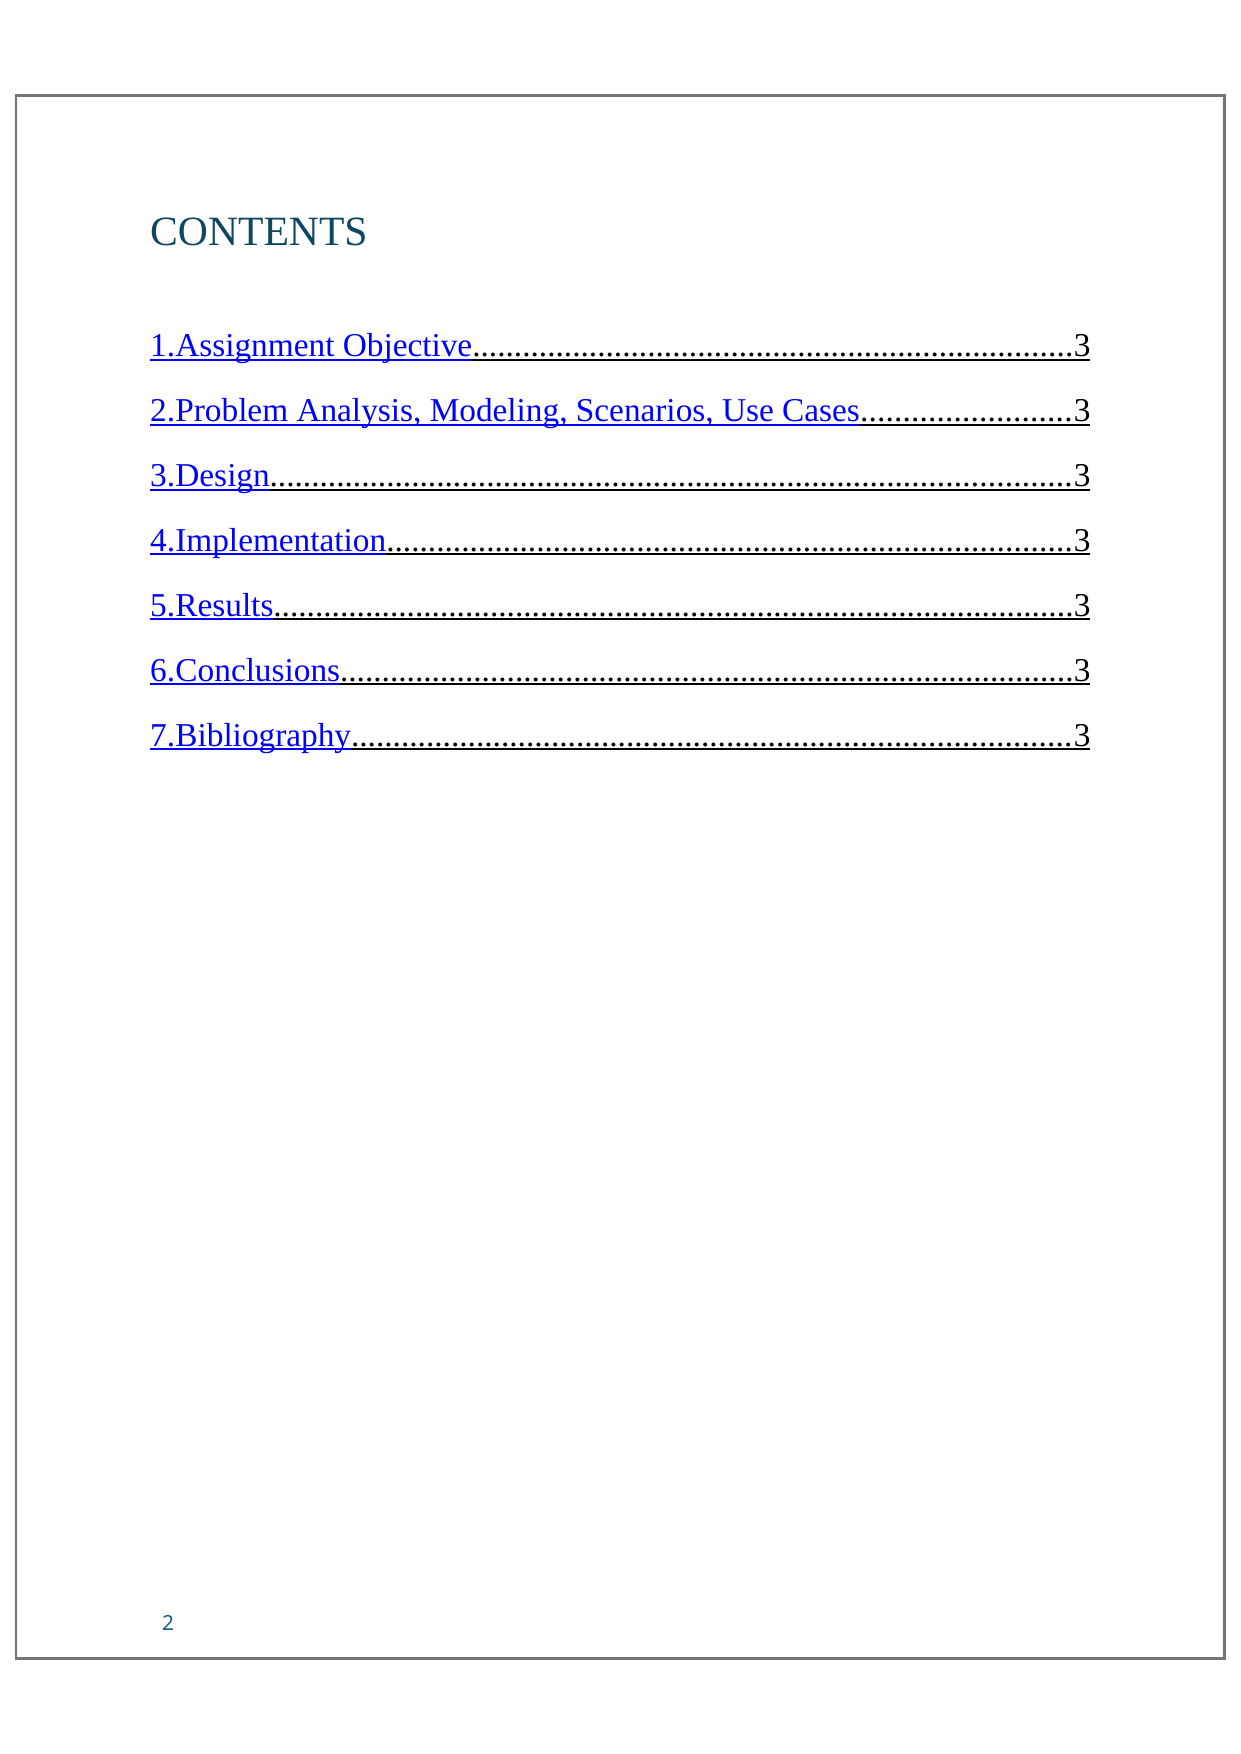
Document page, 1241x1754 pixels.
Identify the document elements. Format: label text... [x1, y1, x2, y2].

text 4. Implementation 3 [150, 520, 1090, 553]
text [150, 555, 1090, 559]
text 3. Design 3 [150, 455, 1090, 489]
text 5. Results 3 [150, 585, 1090, 618]
text 7. Bibliography 3 [150, 715, 1090, 748]
subtitle CONTENTS [150, 206, 1090, 254]
text 6. Conclusions 3 [150, 650, 1090, 683]
text 2. Problem Analysis, Modeling, Scenarios, Use Cases 3 [150, 391, 1090, 424]
text 1. Assignment Objective 3 [150, 326, 1090, 359]
